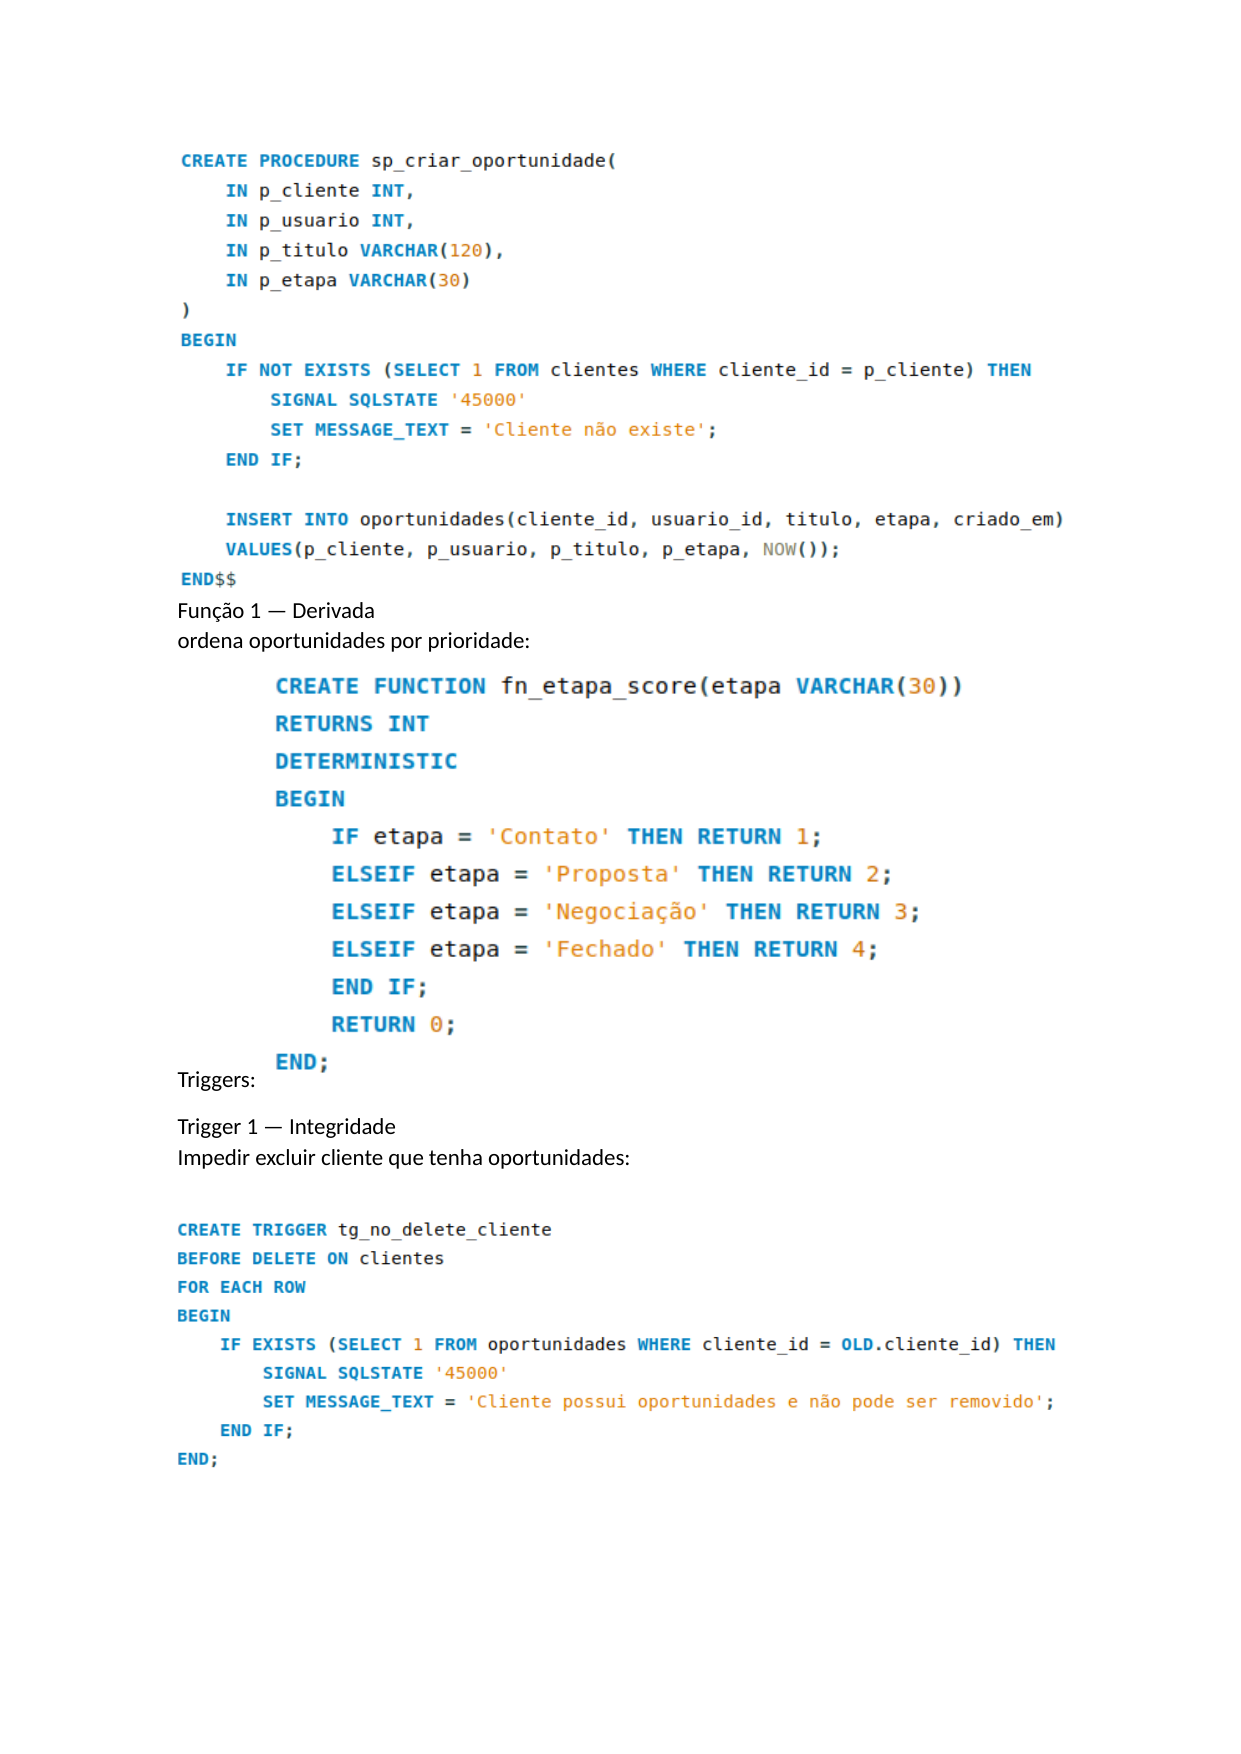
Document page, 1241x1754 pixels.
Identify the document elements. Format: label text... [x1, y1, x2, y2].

text [177, 1472, 1063, 1581]
picture [272, 672, 968, 1076]
text Triggers: [177, 673, 1063, 1093]
text Trigger 1 — Integridade Impedir excluir cliente que tenha oportunidades: [177, 1112, 1063, 1201]
picture [177, 1219, 1063, 1472]
text Função 1 — Derivada ordena oportunidades por prioridade: [177, 594, 1063, 654]
picture [177, 147, 1063, 594]
